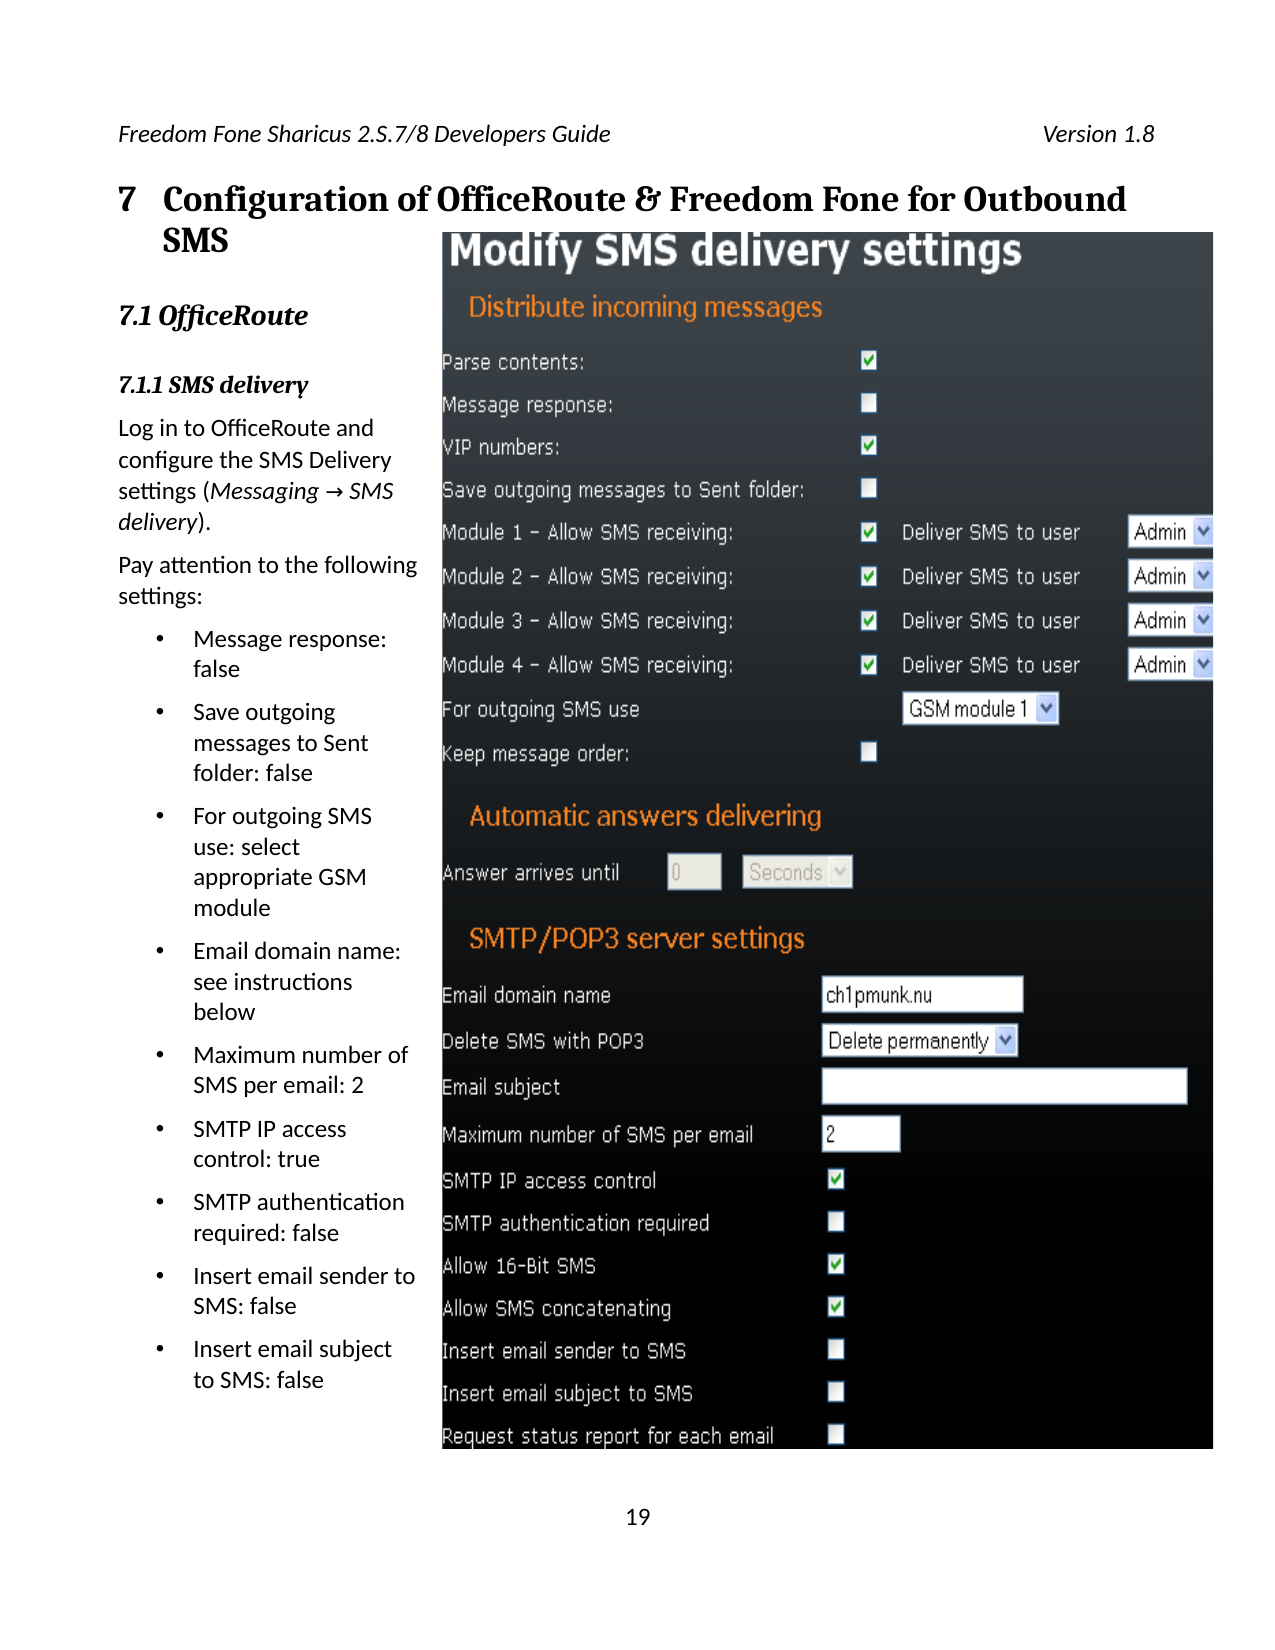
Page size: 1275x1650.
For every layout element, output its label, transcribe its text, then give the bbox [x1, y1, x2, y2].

list For outgoing SMS use: select appropriate GSM module [156, 801, 442, 923]
list Save outgoing messages to Sent folder: false [156, 696, 442, 788]
list Email domain name: see instructions below [156, 935, 442, 1027]
picture [442, 232, 1214, 1449]
list Insert email sender to SMS: false [156, 1260, 442, 1321]
list SMTP IP access control: true [156, 1113, 442, 1174]
list SMTP authentication required: false [156, 1186, 442, 1247]
text Log in to OfficeRoute and configure the SMS Delivery settings (Messaging → SMS delivery). [118, 412, 442, 537]
text Pay attention to the following settings: [118, 549, 442, 610]
list Insert email subject to SMS: false [156, 1333, 442, 1394]
subtitle SMS delivery [118, 371, 442, 399]
list Maximum number of SMS per email: 2 [156, 1039, 442, 1100]
subtitle Configuration of OfficeRoute & Freedom Fone for Outbound SMS [118, 178, 1157, 262]
subtitle OfficeRoute [118, 299, 442, 333]
list Message response: false [156, 623, 442, 684]
